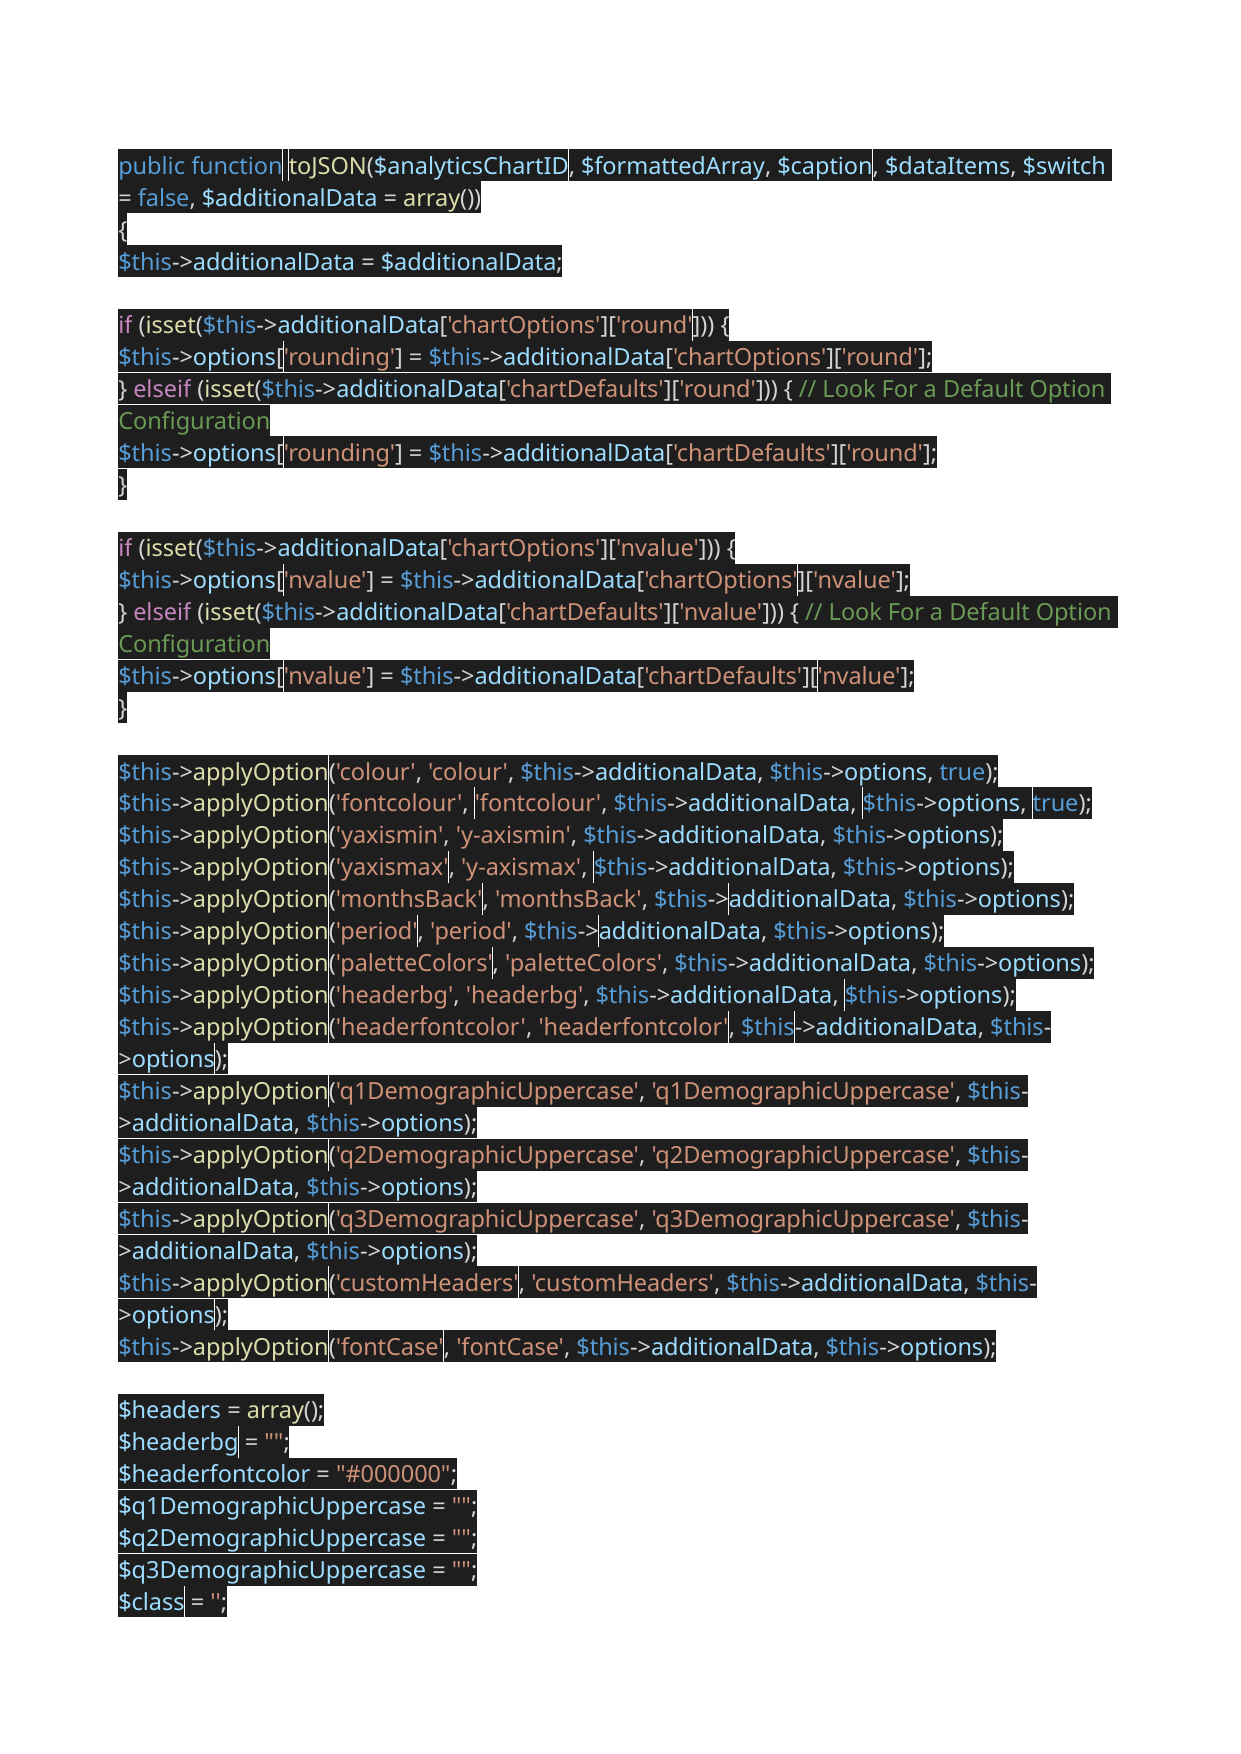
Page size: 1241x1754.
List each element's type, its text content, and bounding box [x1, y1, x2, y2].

text $this->applyOption('headerbg', 'headerbg', $this->additionalData, $this->options); [118, 979, 1122, 1011]
text } elseif (isset($this->additionalData['chartDefaults']['round'])) { // Look For a Default Option Configuration [118, 372, 1122, 436]
text $this->options['rounding'] = $this->additionalData['chartOptions']['round']; [118, 341, 1122, 372]
text $this->additionalData = $additionalData; [118, 245, 1122, 277]
text $headerbg = ""; [118, 1426, 1122, 1458]
text $this->options['nvalue'] = $this->additionalData['chartOptions']['nvalue']; [118, 564, 1122, 596]
text $q2DemographicUppercase = ""; [118, 1522, 1122, 1553]
text $q1DemographicUppercase = ""; [118, 1489, 1122, 1522]
text $this->applyOption('q2DemographicUppercase', 'q2DemographicUppercase', $this->additionalData, $this->options); [118, 1138, 1122, 1202]
text } [118, 468, 1122, 500]
text if (isset($this->additionalData['chartOptions']['nvalue'])) { [118, 532, 1122, 564]
text { [118, 213, 1122, 245]
text } [118, 692, 1122, 723]
text public function toJSON($analyticsChartID, $formattedArray, $caption, $dataItems, $switch = false, $additionalData = array()) [118, 149, 1122, 213]
text $this->applyOption('monthsBack', 'monthsBack', $this->additionalData, $this->options); [118, 883, 1122, 915]
text $this->applyOption('q3DemographicUppercase', 'q3DemographicUppercase', $this->additionalData, $this->options); [118, 1202, 1122, 1266]
text $this->applyOption('headerfontcolor', 'headerfontcolor', $this->additionalData, $this->options); [118, 1011, 1122, 1074]
text $this->applyOption('period', 'period', $this->additionalData, $this->options); [118, 915, 1122, 947]
text $this->applyOption('fontcolour', 'fontcolour', $this->additionalData, $this->options, true); [118, 787, 1122, 819]
text $this->applyOption('customHeaders', 'customHeaders', $this->additionalData, $this->options); [118, 1266, 1122, 1330]
text $this->applyOption('q1DemographicUppercase', 'q1DemographicUppercase', $this->additionalData, $this->options); [118, 1074, 1122, 1138]
text $q3DemographicUppercase = ""; [118, 1553, 1122, 1586]
text } elseif (isset($this->additionalData['chartDefaults']['nvalue'])) { // Look For a Default Option Configuration [118, 596, 1122, 659]
text $this->options['rounding'] = $this->additionalData['chartDefaults']['round']; [118, 436, 1122, 468]
text $this->applyOption('yaxismin', 'y-axismin', $this->additionalData, $this->options); [118, 819, 1122, 851]
text if (isset($this->additionalData['chartOptions']['round'])) { [118, 308, 1122, 341]
text $this->applyOption('paletteColors', 'paletteColors', $this->additionalData, $this->options); [118, 947, 1122, 979]
text $this->applyOption('fontCase', 'fontCase', $this->additionalData, $this->options); [118, 1330, 1122, 1362]
text $headerfontcolor = "#000000"; [118, 1458, 1122, 1489]
text $this->options['nvalue'] = $this->additionalData['chartDefaults']['nvalue']; [118, 659, 1122, 692]
text $class = ''; [118, 1586, 1122, 1617]
text $headers = array(); [118, 1394, 1122, 1426]
text $this->applyOption('colour', 'colour', $this->additionalData, $this->options, true); [118, 755, 1122, 787]
text $this->applyOption('yaxismax', 'y-axismax', $this->additionalData, $this->options); [118, 851, 1122, 883]
